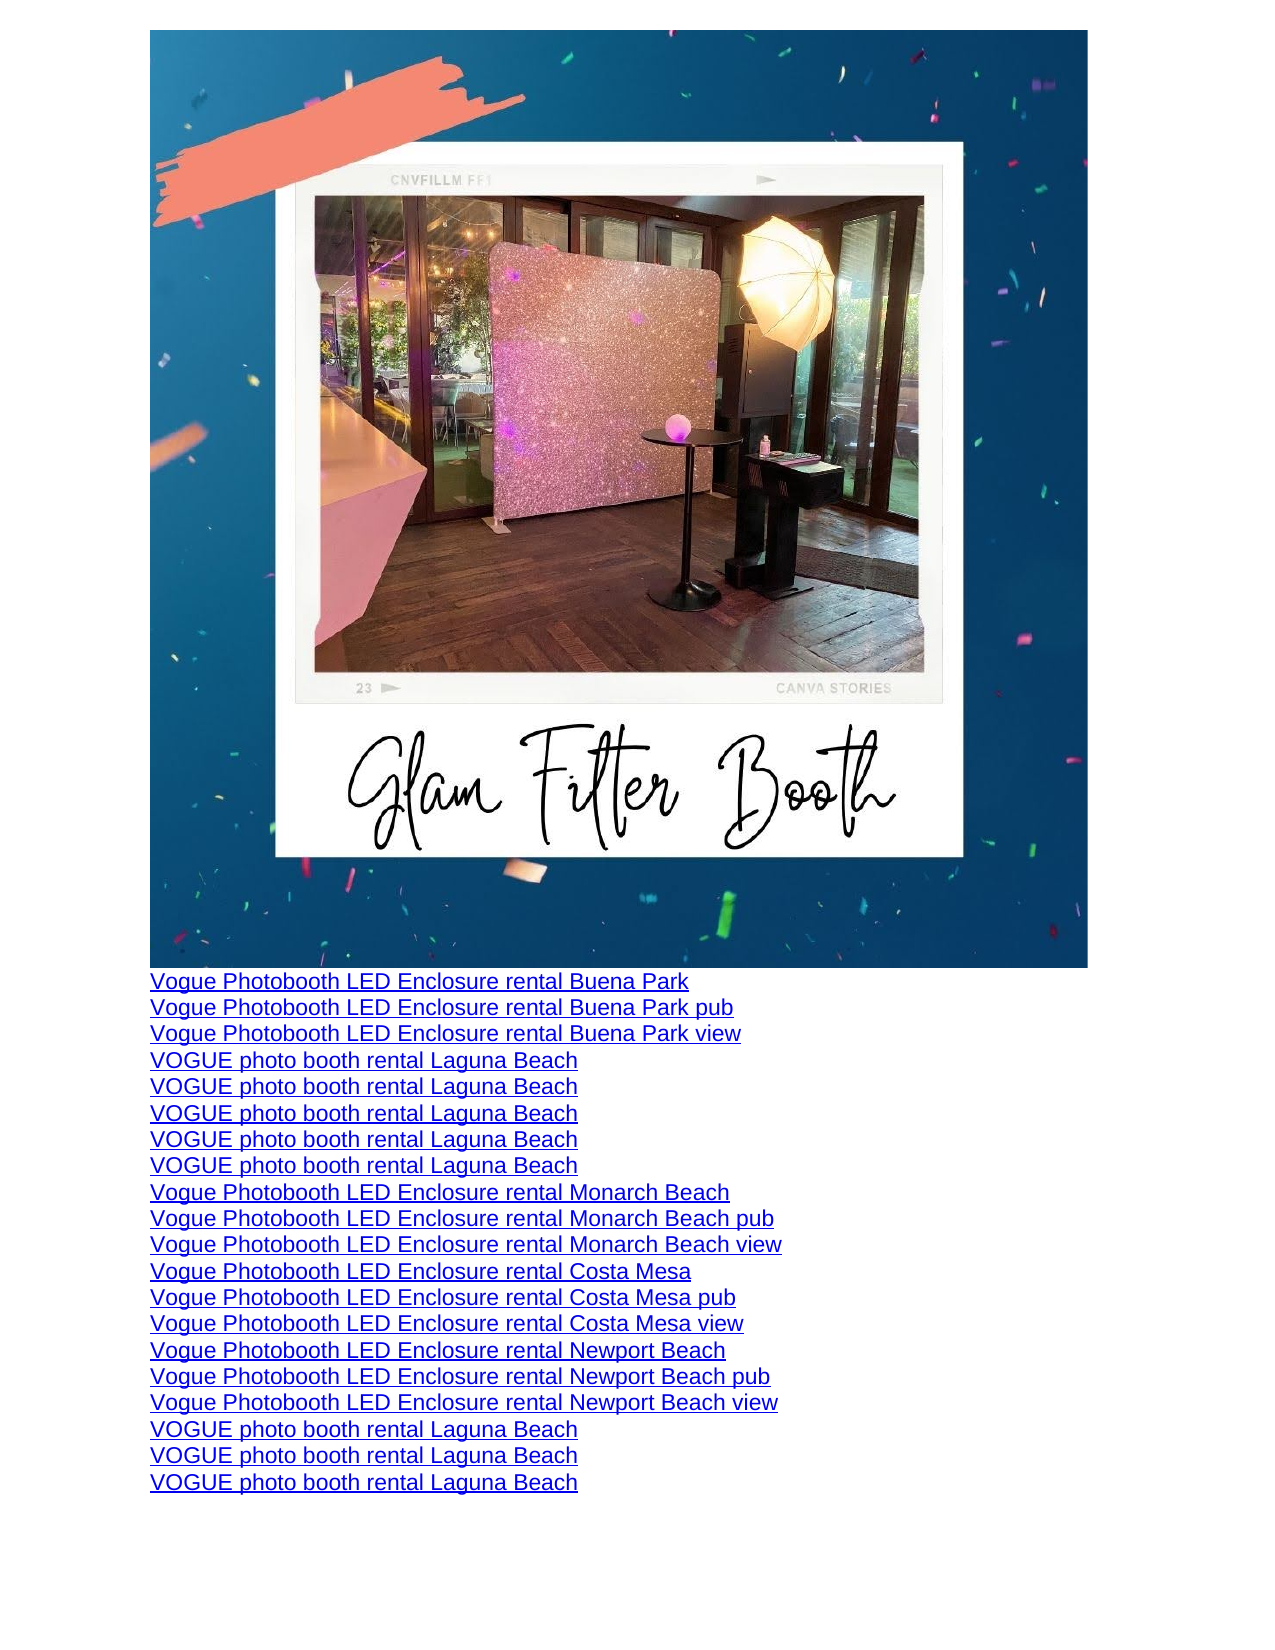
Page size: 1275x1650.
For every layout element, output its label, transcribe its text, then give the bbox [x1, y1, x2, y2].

text Vogue Photobooth LED Enclosure rental Newport Beach pub [150, 1363, 1125, 1389]
text VOGUE photo booth rental Laguna Beach [150, 1126, 1125, 1152]
text VOGUE photo booth rental Laguna Beach [150, 1152, 1125, 1178]
text Vogue Photobooth LED Enclosure rental Costa Mesa pub [150, 1284, 1125, 1310]
text Vogue Photobooth LED Enclosure rental Buena Park pub [150, 994, 1125, 1020]
text Vogue Photobooth LED Enclosure rental Buena Park view [150, 1020, 1125, 1047]
text Vogue Photobooth LED Enclosure rental Costa Mesa [150, 1258, 1125, 1284]
text VOGUE photo booth rental Laguna Beach [150, 1468, 1125, 1495]
text VOGUE photo booth rental Laguna Beach [150, 1073, 1125, 1099]
text Vogue Photobooth LED Enclosure rental Buena Park [150, 968, 1125, 994]
text Vogue Photobooth LED Enclosure rental Newport Beach [150, 1337, 1125, 1363]
text Vogue Photobooth LED Enclosure rental Monarch Beach view [150, 1231, 1125, 1258]
text VOGUE photo booth rental Laguna Beach [150, 1416, 1125, 1442]
text Vogue Photobooth LED Enclosure rental Costa Mesa view [150, 1310, 1125, 1337]
text Vogue Photobooth LED Enclosure rental Monarch Beach pub [150, 1205, 1125, 1231]
text Vogue Photobooth LED Enclosure rental Monarch Beach [150, 1178, 1125, 1205]
text VOGUE photo booth rental Laguna Beach [150, 1047, 1125, 1073]
text VOGUE photo booth rental Laguna Beach [150, 1442, 1125, 1468]
picture [150, 30, 1088, 968]
text VOGUE photo booth rental Laguna Beach [150, 1099, 1125, 1126]
text Vogue Photobooth LED Enclosure rental Newport Beach view [150, 1389, 1125, 1416]
